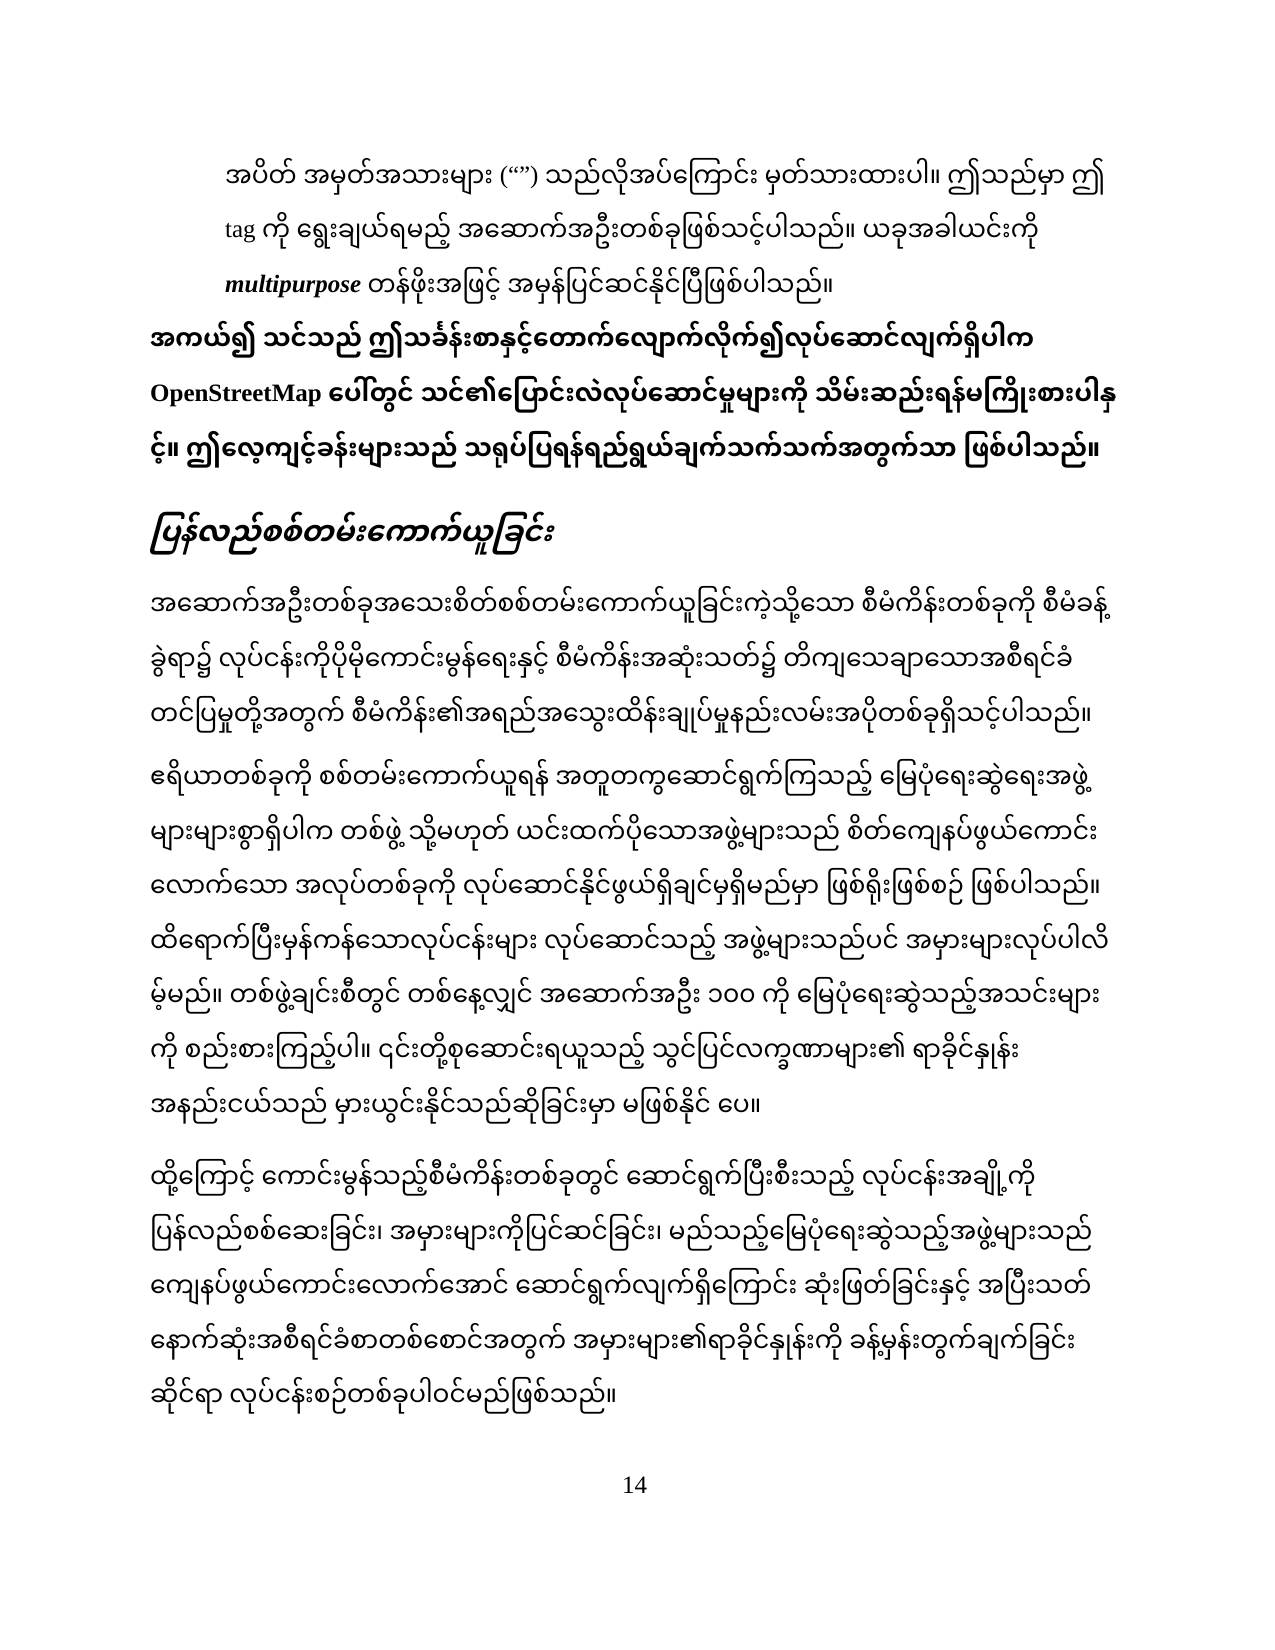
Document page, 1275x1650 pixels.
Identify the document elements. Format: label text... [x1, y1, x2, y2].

subtitle ပြန်လည်စစ်တမ်းကောက်ယူခြင်း [150, 502, 1125, 566]
list အပိတ် အမှတ်အသားများ (“”) သည်လိုအပ်ကြောင်း မှတ်သားထားပါ။ ဤသည်မှာ ဤ tag ကို ရွေးချယ်ရမည့် အဆောက်အဦးတစ်ခုဖြစ်သင့်ပါသည်။ ယခုအခါယင်းကို multipurpose တန်ဖိုးအဖြင့် အမှန်ပြင်ဆင်နိုင်ပြီဖြစ်ပါသည်။ [187, 150, 1125, 314]
text အကယ်၍ သင်သည် ဤသင်္ခန်းစာနှင့်တောက်လျောက်လိုက်၍လုပ်ဆောင်လျက်ရှိပါက OpenStreetMap ပေါ်တွင် သင်၏ပြောင်းလဲလုပ်ဆောင်မှုများကို သိမ်းဆည်းရန်မကြိုးစားပါနှင့်။ ဤလေ့ကျင့်ခန်းများသည် သရုပ်ပြရန်ရည်ရွယ်ချက်သက်သက်အတွက်သာ ဖြစ်ပါသည်။ [150, 314, 1125, 477]
text အဆောက်အဦးတစ်ခုအသေးစိတ်စစ်တမ်းကောက်ယူခြင်းကဲ့သို့သော စီမံကိန်းတစ်ခုကို စီမံခန့်ခွဲရာ၌ လုပ်ငန်းကိုပိုမိုကောင်းမွန်ရေးနှင့် စီမံကိန်းအဆုံးသတ်၌ တိကျသေချာသောအစီရင်ခံတင်ပြမှုတို့အတွက် စီမံကိန်း၏အရည်အသွေးထိန်းချုပ်မှုနည်းလမ်းအပိုတစ်ခုရှိသင့်ပါသည်။ [150, 579, 1125, 742]
text ဧရိယာတစ်ခုကို စစ်တမ်းကောက်ယူရန် အတူတကွဆောင်ရွက်ကြသည့် မြေပုံရေးဆွဲရေးအဖွဲ့များများစွာရှိပါက တစ်ဖွဲ့ သို့မဟုတ် ယင်းထက်ပိုသောအဖွဲ့များသည် စိတ်ကျေနပ်ဖွယ်ကောင်းလောက်သော အလုပ်တစ်ခုကို လုပ်ဆောင်နိုင်ဖွယ်ရှိချင်မှရှိမည်မှာ ဖြစ်ရိုးဖြစ်စဉ် ဖြစ်ပါသည်။ ထိရောက်ပြီးမှန်ကန်သောလုပ်ငန်းများ လုပ်ဆောင်သည့် အဖွဲ့များသည်ပင် အမှားများလုပ်ပါလိမ့်မည်။ တစ်ဖွဲ့ချင်းစီတွင် တစ်နေ့လျှင် အဆောက်အဦး ၁၀၀ ကို မြေပုံရေးဆွဲသည့်အသင်းများကို စည်းစားကြည့်ပါ။ ၎င်းတို့စုဆောင်းရယူသည့် သွင်ပြင်လက္ခဏာများ၏ ရာခိုင်နှုန်းအနည်းငယ်သည် မှားယွင်းနိုင်သည်ဆိုခြင်းမှာ မဖြစ်နိုင် ပေ။ [150, 751, 1125, 1133]
text ထို့ကြောင့် ကောင်းမွန်သည့်စီမံကိန်းတစ်ခုတွင် ဆောင်ရွက်ပြီးစီးသည့် လုပ်ငန်းအချို့ကို ပြန်လည်စစ်ဆေးခြင်း၊ အမှားများကိုပြင်ဆင်ခြင်း၊ မည်သည့်မြေပုံရေးဆွဲသည့်အဖွဲ့များသည် ကျေနပ်ဖွယ်ကောင်းလောက်အောင် ဆောင်ရွက်လျက်ရှိကြောင်း ဆုံးဖြတ်ခြင်းနှင့် အပြီးသတ်နောက်ဆုံးအစီရင်ခံစာတစ်စောင်အတွက် အမှားများ၏ရာခိုင်နှုန်းကို ခန့်မှန်းတွက်ချက်ခြင်းဆိုင်ရာ လုပ်ငန်းစဉ်တစ်ခုပါဝင်မည်ဖြစ်သည်။ [150, 1151, 1125, 1424]
